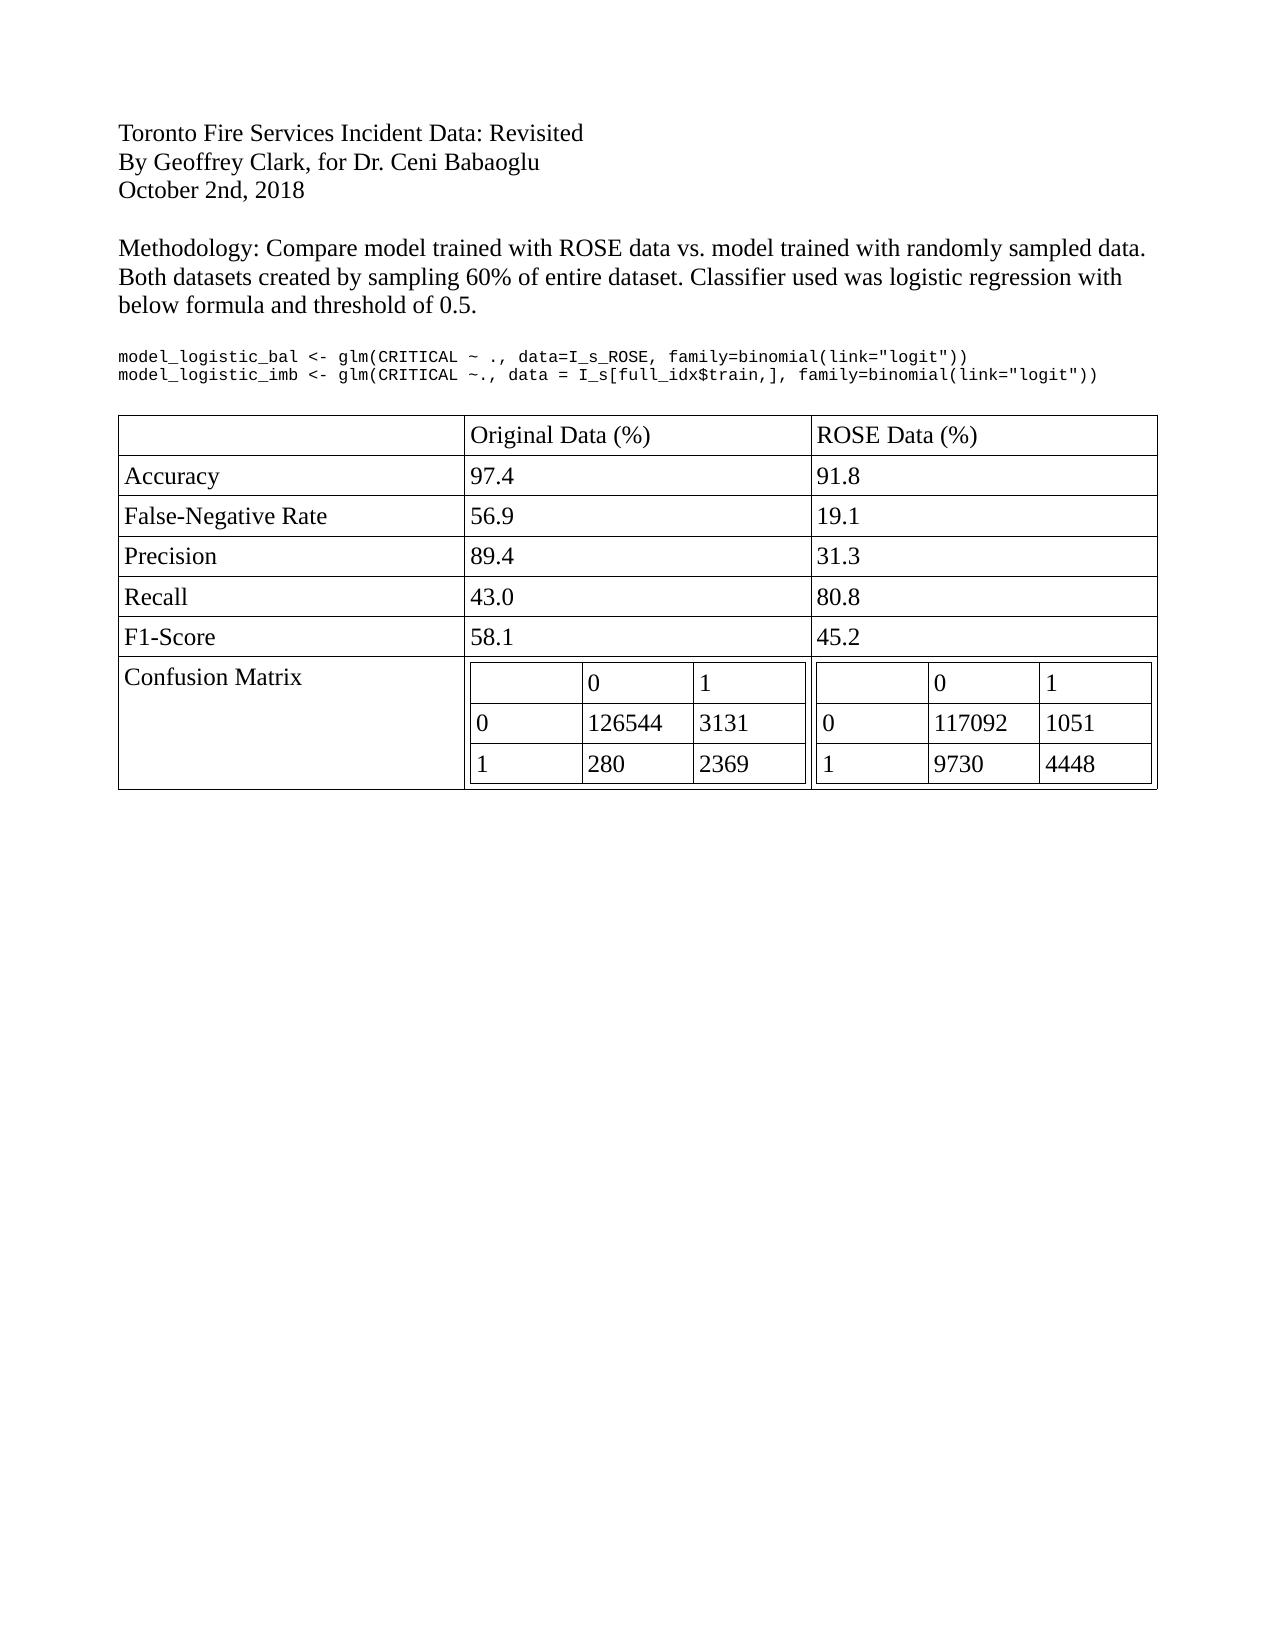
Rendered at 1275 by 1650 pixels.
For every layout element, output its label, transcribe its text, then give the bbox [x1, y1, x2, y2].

text Methodology: Compare model trained with ROSE data vs. model trained with randomly sampled data. Both datasets created by sampling 60% of entire dataset. Classifier used was logistic regression with below formula and threshold of 0.5. [118, 233, 1157, 319]
text model_logistic_imb <- glm(CRITICAL ~., data = I_s[full_idx$train,], family=binomial(link="logit")) [118, 367, 1157, 386]
table_cell 43.0 [465, 577, 811, 616]
table_cell 0 [471, 704, 582, 743]
table_cell 126544 [583, 704, 693, 743]
text model_logistic_bal <- glm(CRITICAL ~ ., data=I_s_ROSE, family=binomial(link="logit")) [118, 348, 1157, 367]
table_cell 97.4 [465, 456, 811, 495]
table_cell 91.8 [812, 456, 1157, 495]
table_cell 56.9 [465, 496, 811, 536]
table_cell Precision [119, 537, 464, 576]
table_cell 280 [583, 744, 693, 783]
table_cell 0 [817, 704, 928, 743]
table_header 1 [694, 663, 805, 703]
table_header ROSE Data (%) [812, 416, 1157, 455]
table_header [817, 663, 928, 703]
table_header 1 [1040, 663, 1151, 703]
table_cell 89.4 [465, 537, 811, 576]
table_cell False-Negative Rate [119, 496, 464, 536]
table_header [471, 663, 582, 703]
table_cell 3131 [694, 704, 805, 743]
table_header 0 [583, 663, 693, 703]
table_cell 117092 [929, 704, 1039, 743]
table_cell Confusion Matrix [119, 657, 464, 789]
table_cell 58.1 [465, 617, 811, 656]
table_cell F1-Score [119, 617, 464, 656]
text Toronto Fire Services Incident Data: Revisited [118, 118, 1157, 147]
table_cell [812, 657, 1157, 789]
table_cell 45.2 [812, 617, 1157, 656]
table_cell [465, 657, 811, 789]
table_cell 80.8 [812, 577, 1157, 616]
table_cell 4448 [1040, 744, 1151, 783]
table_cell 2369 [694, 744, 805, 783]
text By Geoffrey Clark, for Dr. Ceni Babaoglu [118, 147, 1157, 176]
table_cell Recall [119, 577, 464, 616]
table_cell 31.3 [812, 537, 1157, 576]
table_cell Accuracy [119, 456, 464, 495]
table_cell 9730 [929, 744, 1039, 783]
text October 2nd, 2018 [118, 176, 1157, 204]
table_cell 19.1 [812, 496, 1157, 536]
table_header Original Data (%) [465, 416, 811, 455]
table_cell 1 [817, 744, 928, 783]
table_header 0 [929, 663, 1039, 703]
table_header [119, 416, 464, 455]
table_cell 1051 [1040, 704, 1151, 743]
table_cell 1 [471, 744, 582, 783]
